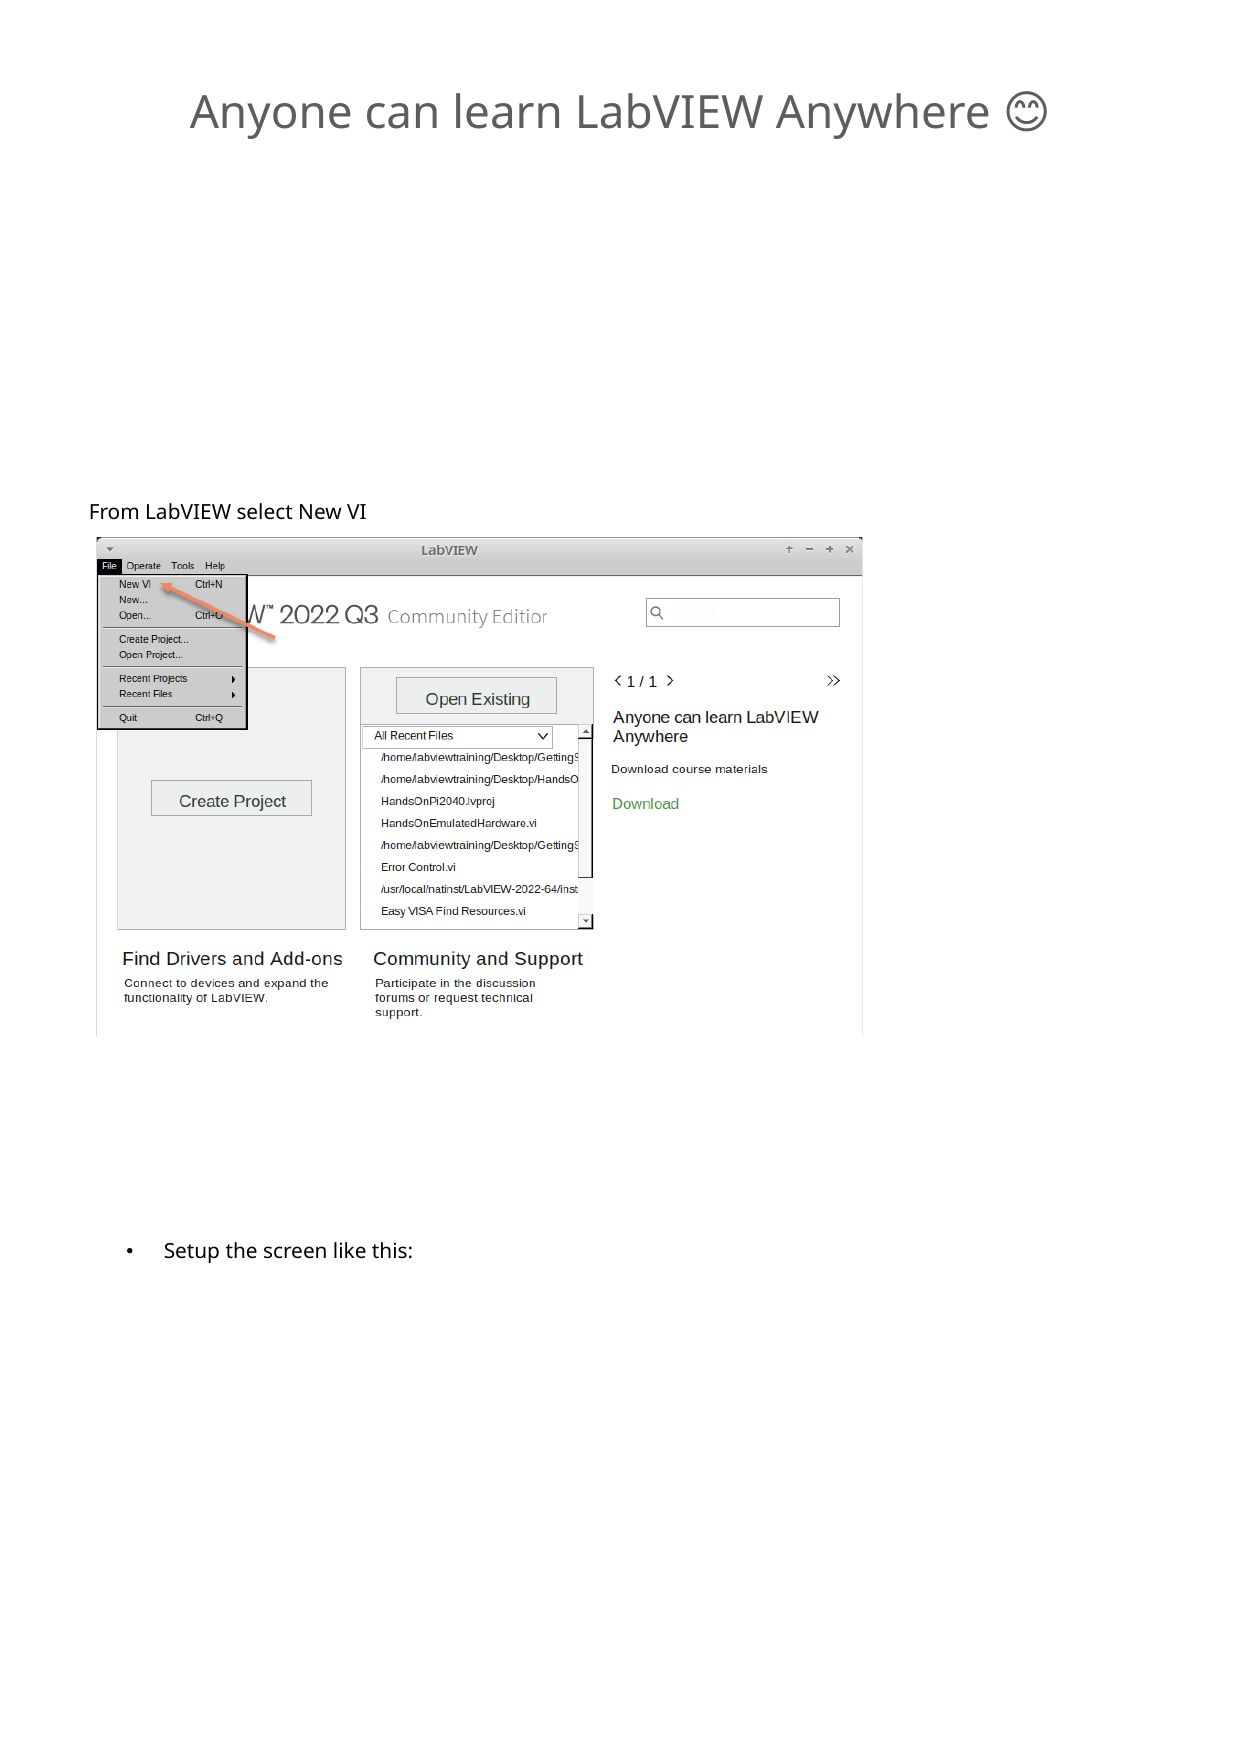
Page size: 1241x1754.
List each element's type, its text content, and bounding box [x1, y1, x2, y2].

picture [96, 537, 863, 1037]
list Setup the screen like this: [126, 1236, 1152, 1264]
text From LabVIEW select New VI [88, 497, 1152, 526]
